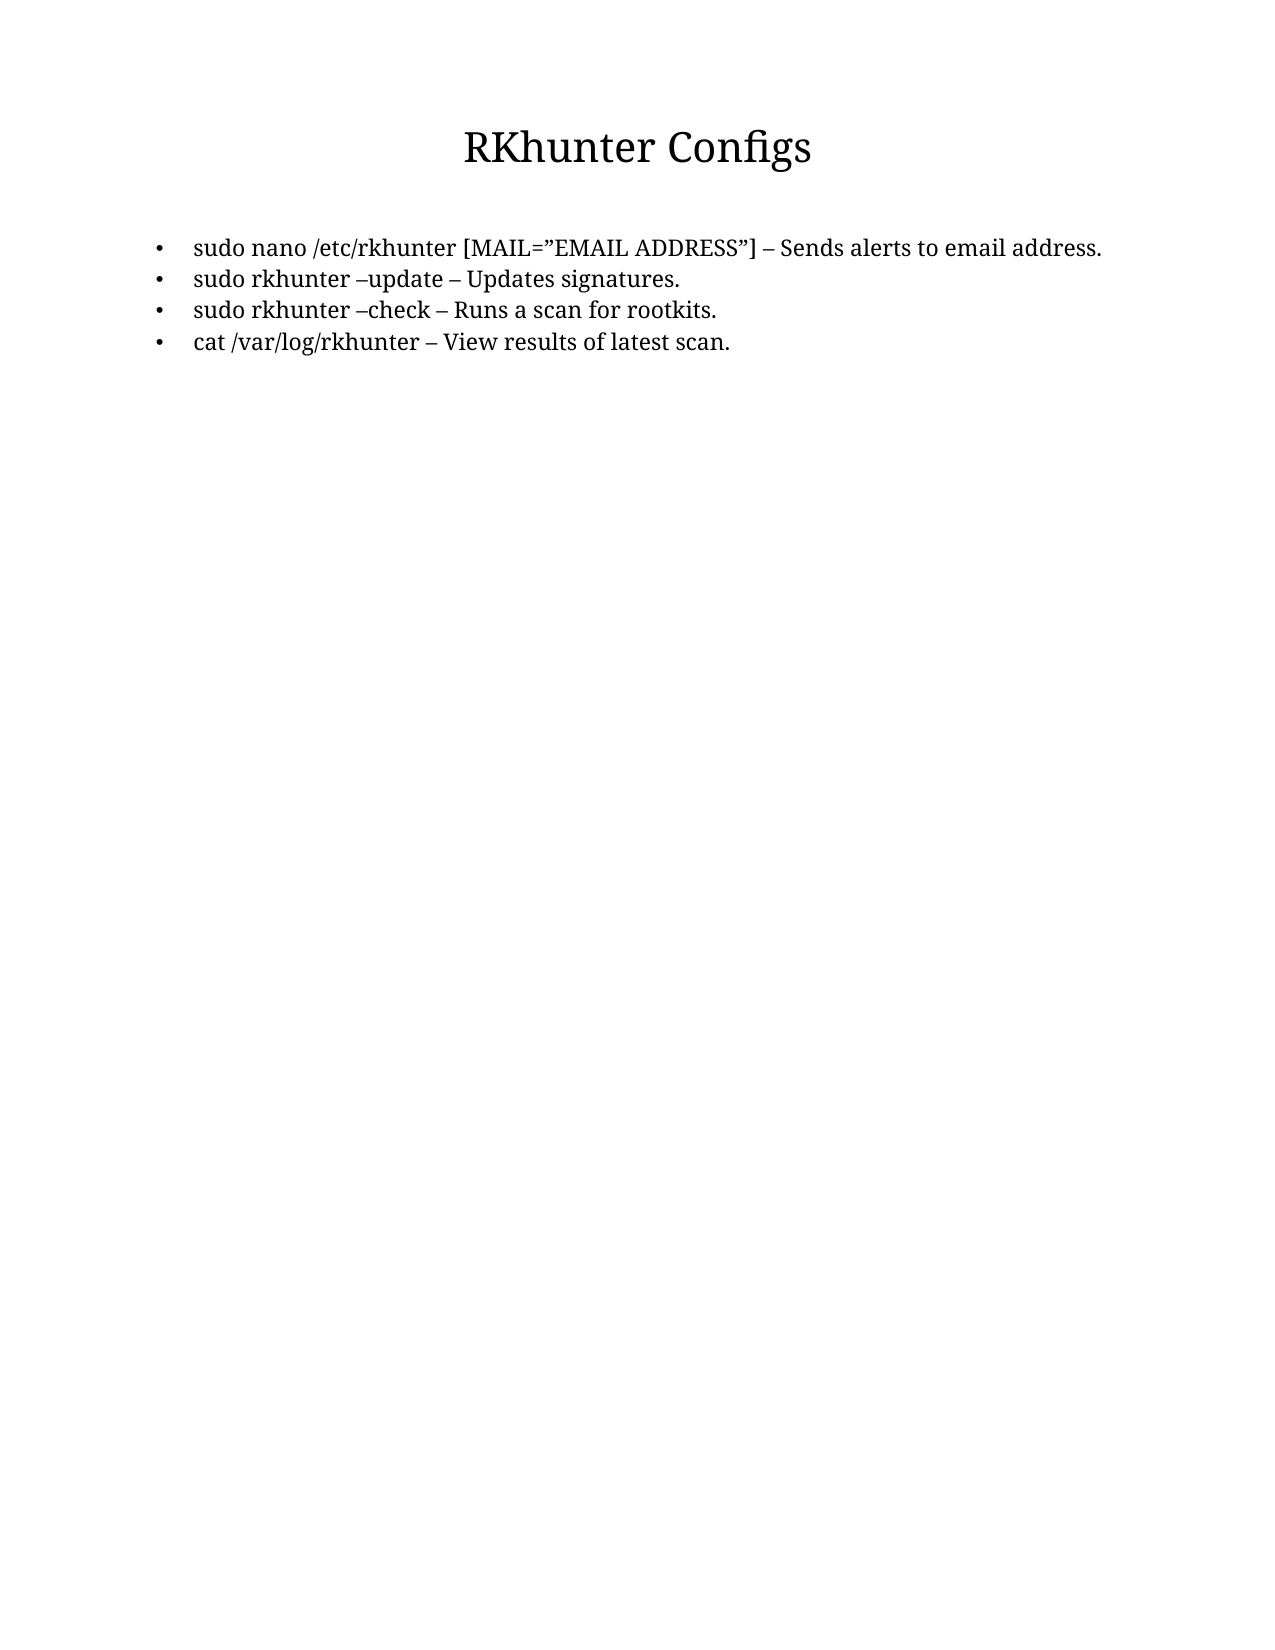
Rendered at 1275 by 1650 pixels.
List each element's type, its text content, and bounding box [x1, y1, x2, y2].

list sudo rkhunter –update – Updates signatures. [156, 263, 1157, 294]
list cat /var/log/rkhunter – View results of latest scan. [156, 325, 1157, 357]
list sudo rkhunter –check – Runs a scan for rootkits. [156, 294, 1157, 325]
text RKhunter Configs [118, 118, 1157, 175]
list sudo nano /etc/rkhunter [MAIL=”EMAIL ADDRESS”] – Sends alerts to email address. [156, 232, 1157, 263]
